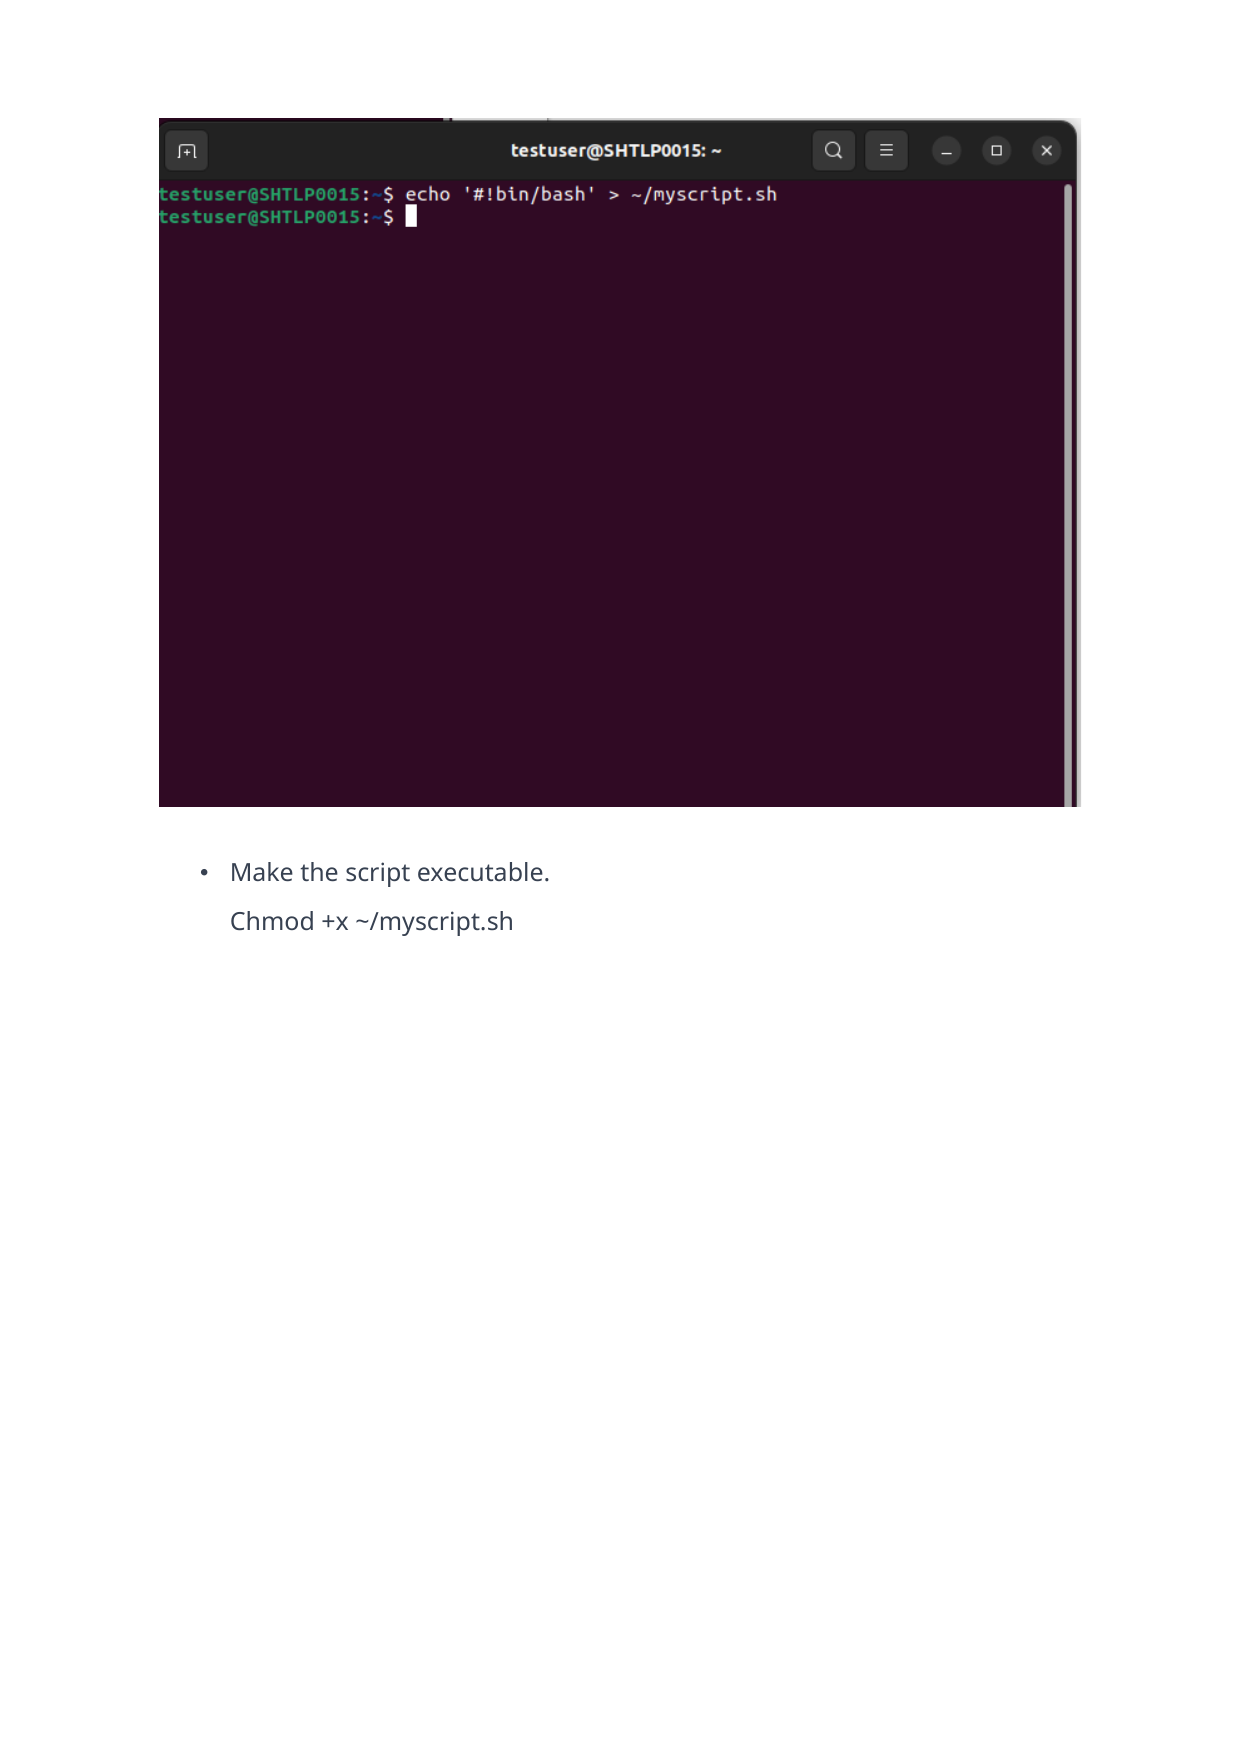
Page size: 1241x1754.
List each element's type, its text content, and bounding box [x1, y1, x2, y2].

list Make the script executable. [200, 855, 1122, 889]
list Chmod +x ~/myscript.sh [200, 903, 1122, 937]
picture [159, 118, 1082, 807]
